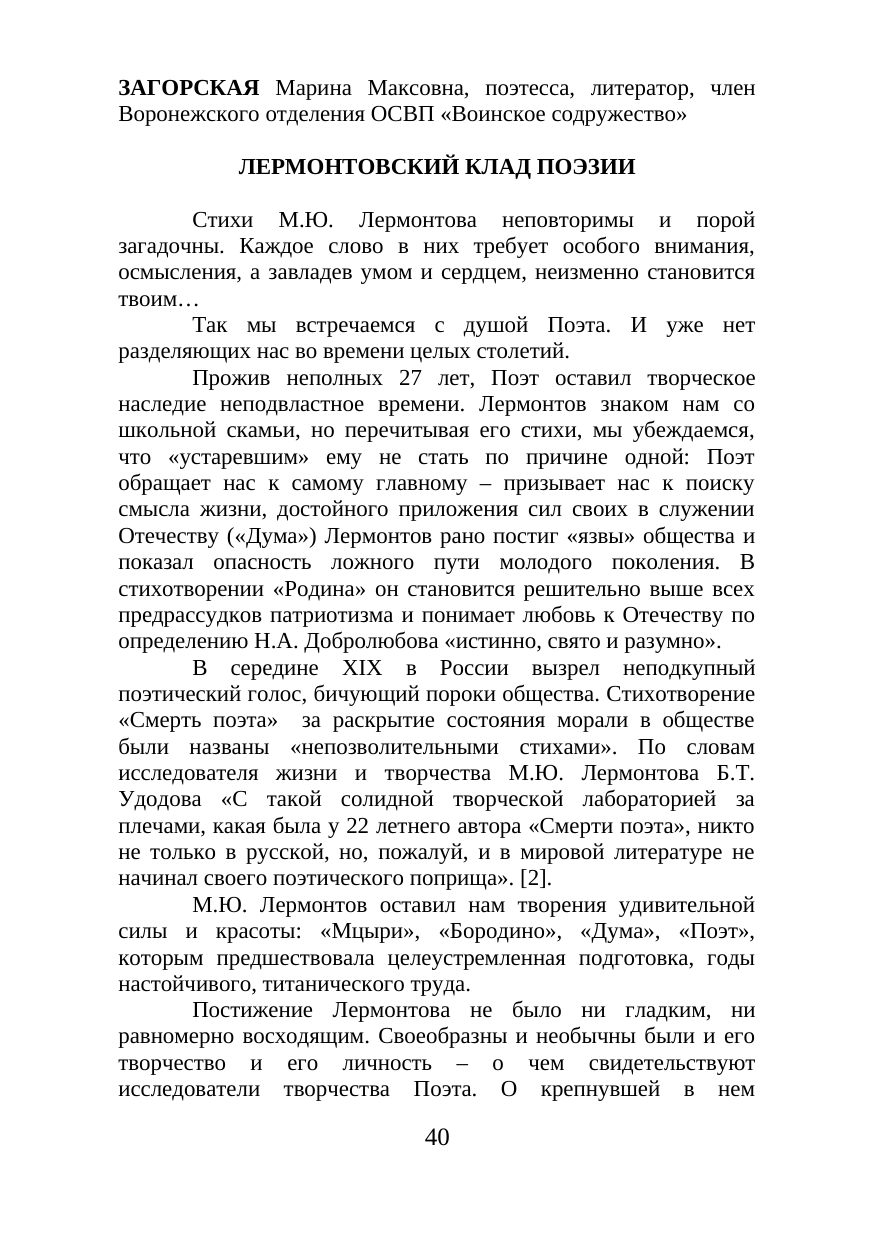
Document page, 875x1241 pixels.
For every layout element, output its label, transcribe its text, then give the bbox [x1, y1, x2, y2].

text Постижение Лермонтова не было ни гладким, ни равномерно восходящим. Своеобразны и необычны были и его творчество и его личность – о чем свидетельствуют исследователи творчества Поэта. О крепнувшей в нем [118, 996, 756, 1102]
text Стихи М.Ю. Лермонтова неповторимы и порой загадочны. Каждое слово в них требует особого внимания, осмысления, а завладев умом и сердцем, неизменно становится твоим… [118, 206, 756, 311]
text М.Ю. Лермонтов оставил нам творения удивительной силы и красоты: «Мцыри», «Бородино», «Дума», «Поэт», которым предшествовала целеустремленная подготовка, годы настойчивого, титанического труда. [118, 891, 756, 996]
text ЛЕРМОНТОВСКИЙ КЛАД ПОЭЗИИ [118, 153, 756, 179]
text ЗАГОРСКАЯ Марина Максовна, поэтесса, литератор, член Воронежского отделения ОСВП «Воинское содружество» [118, 74, 756, 127]
text Так мы встречаемся с душой Поэта. И уже нет разделяющих нас во времени целых столетий. [118, 311, 756, 364]
text Прожив неполных 27 лет, Поэт оставил творческое наследие неподвластное времени. Лермонтов знаком нам со школьной скамьи, но перечитывая его стихи, мы убеждаемся, что «устаревшим» ему не стать по причине одной: Поэт обращает нас к самому главному – призывает нас к поиску смысла жизни, достойного приложения сил своих в служении Отечеству («Дума») Лермонтов рано постиг «язвы» общества и показал опасность ложного пути молодого поколения. В стихотворении «Родина» он становится решительно выше всех предрассудков патриотизма и понимает любовь к Отечеству по определению Н.А. Добролюбова «истинно, свято и разумно». [118, 364, 756, 654]
text В середине XIX в России вызрел неподкупный поэтический голос, бичующий пороки общества. Стихотворение «Смерть поэта» за раскрытие состояния морали в обществе были названы «непозволительными стихами». По словам исследователя жизни и творчества М.Ю. Лермонтова Б.Т. Удодова «С такой солидной творческой лабораторией за плечами, какая была у 22 летнего автора «Смерти поэта», никто не только в русской, но, пожалуй, и в мировой литературе не начинал своего поэтического поприща». [2]. [118, 654, 756, 891]
